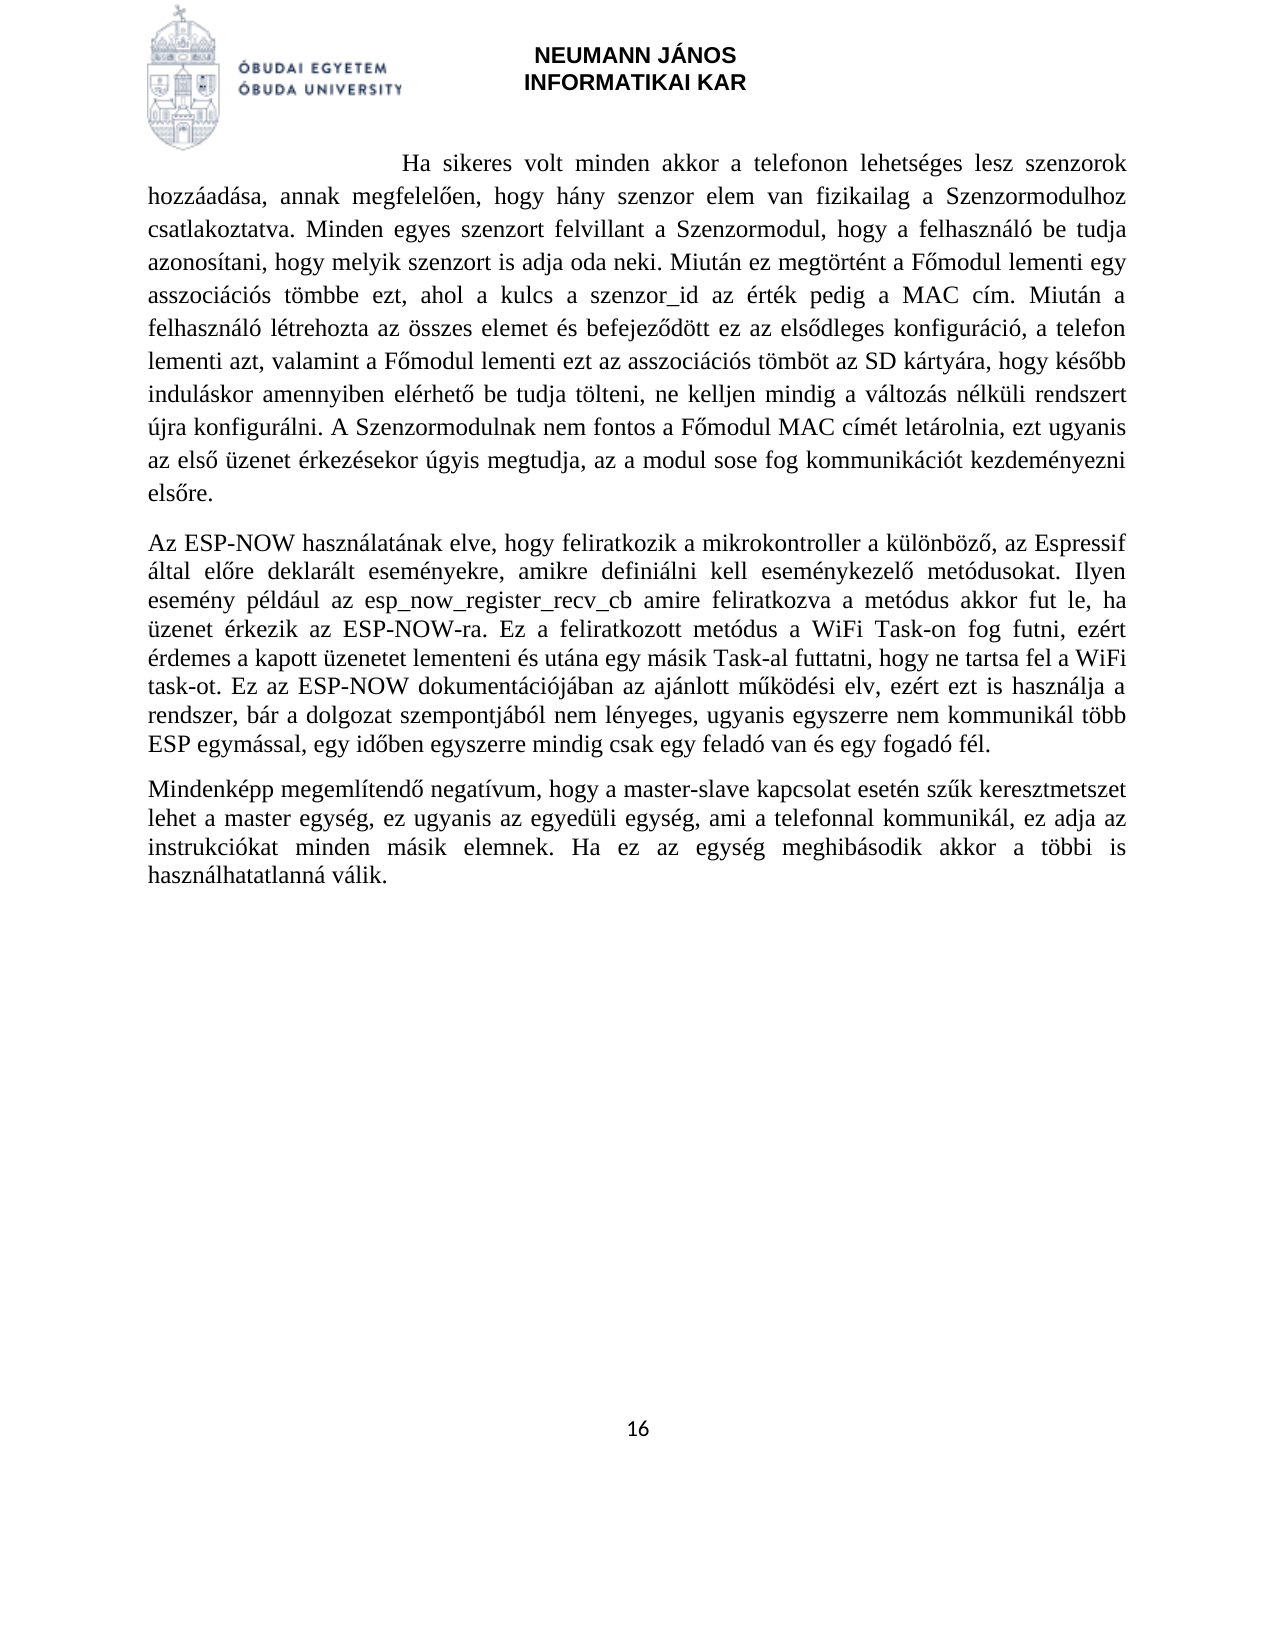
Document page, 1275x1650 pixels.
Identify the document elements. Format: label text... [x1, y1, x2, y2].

text Az ESP-NOW használatának elve, hogy feliratkozik a mikrokontroller a különböző, az Espressif által előre deklarált eseményekre, amikre definiálni kell eseménykezelő metódusokat. Ilyen esemény például az esp_now_register_recv_cb amire feliratkozva a metódus akkor fut le, ha üzenet érkezik az ESP-NOW-ra. Ez a feliratkozott metódus a WiFi Task-on fog futni, ezért érdemes a kapott üzenetet lementeni és utána egy másik Task-al futtatni, hogy ne tartsa fel a WiFi task-ot. Ez az ESP-NOW dokumentációjában az ajánlott működési elv, ezért ezt is használja a rendszer, bár a dolgozat szempontjából nem lényeges, ugyanis egyszerre nem kommunikál több ESP egymással, egy időben egyszerre mindig csak egy feladó van és egy fogadó fél. [148, 528, 1127, 758]
text Mindenképp megemlítendő negatívum, hogy a master-slave kapcsolat esetén szűk keresztmetszet lehet a master egység, ez ugyanis az egyedüli egység, ami a telefonnal kommunikál, ez adja az instrukciókat minden másik elemnek. Ha ez az egység meghibásodik akkor a többi is használhatatlanná válik. [148, 774, 1127, 889]
text Ha sikeres volt minden akkor a telefonon lehetséges lesz szenzorok hozzáadása, annak megfelelően, hogy hány szenzor elem van fizikailag a Szenzormodulhoz csatlakoztatva. Minden egyes szenzort felvillant a Szenzormodul, hogy a felhasználó be tudja azonosítani, hogy melyik szenzort is adja oda neki. Miután ez megtörtént a Főmodul lementi egy asszociációs tömbbe ezt, ahol a kulcs a szenzor_id az érték pedig a MAC cím. Miután a felhasználó létrehozta az összes elemet és befejeződött ez az elsődleges konfiguráció, a telefon lementi azt, valamint a Főmodul lementi ezt az asszociációs tömböt az SD kártyára, hogy később induláskor amennyiben elérhető be tudja tölteni, ne kelljen mindig a változás nélküli rendszert újra konfigurálni. A Szenzormodulnak nem fontos a Főmodul MAC címét letárolnia, ezt ugyanis az első üzenet érkezésekor úgyis megtudja, az a modul sose fog kommunikációt kezdeményezni elsőre. [148, 148, 1127, 507]
